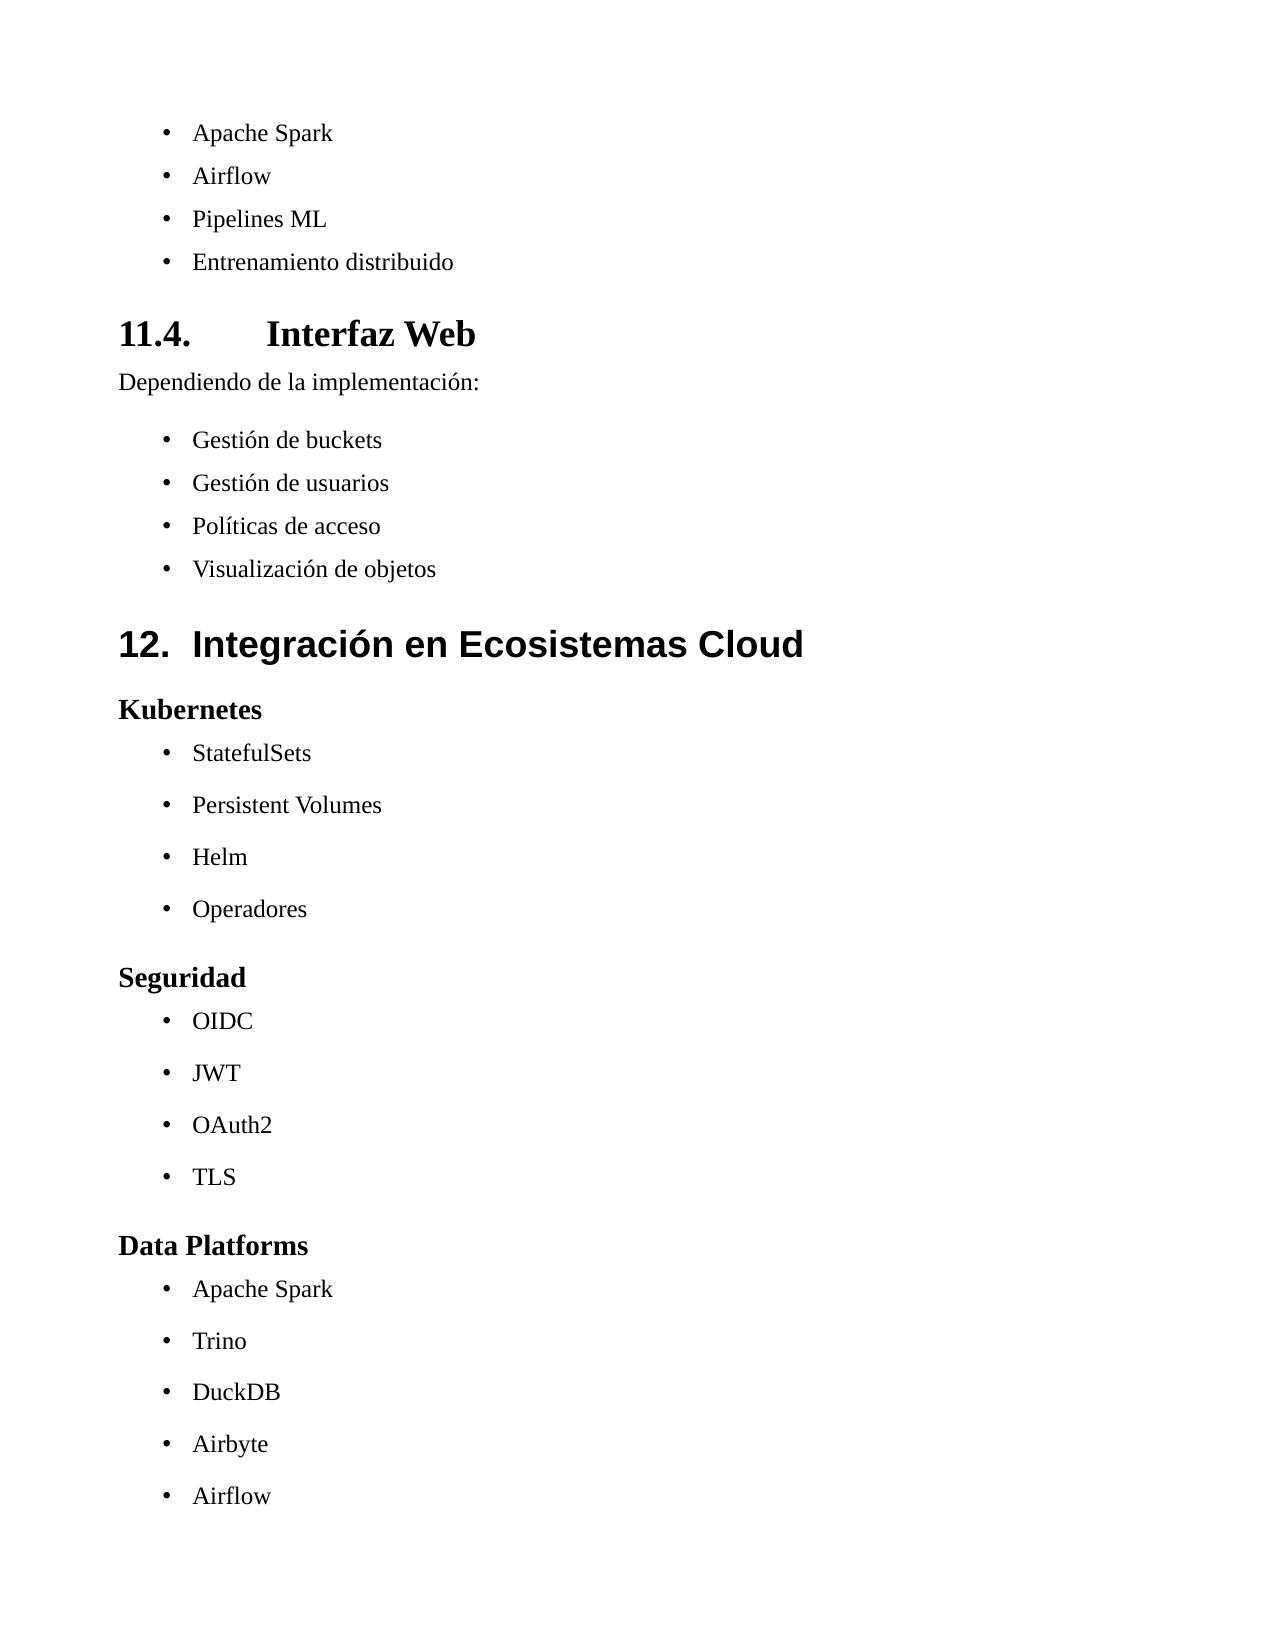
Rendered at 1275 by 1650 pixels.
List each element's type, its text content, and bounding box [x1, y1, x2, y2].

list Airbyte [162, 1429, 1157, 1458]
list JWT [162, 1058, 1157, 1087]
list Operadores [162, 894, 1157, 923]
list Visualización de objetos [162, 554, 1157, 583]
list StatefulSets [162, 738, 1157, 767]
subtitle Data Platforms [118, 1228, 1157, 1261]
list Airflow [162, 1481, 1157, 1510]
subtitle Integración en Ecosistemas Cloud [118, 622, 1157, 665]
list DuckDB [162, 1377, 1157, 1406]
list Apache Spark [162, 1274, 1157, 1303]
list Apache Spark [162, 118, 1157, 147]
list Políticas de acceso [162, 511, 1157, 540]
list Persistent Volumes [162, 790, 1157, 819]
list Entrenamiento distribuido [162, 247, 1157, 276]
subtitle Seguridad [118, 960, 1157, 994]
list Pipelines ML [162, 204, 1157, 233]
list Airflow [162, 161, 1157, 190]
list Trino [162, 1326, 1157, 1354]
list OIDC [162, 1006, 1157, 1035]
list Gestión de usuarios [162, 468, 1157, 497]
list OAuth2 [162, 1110, 1157, 1138]
list Gestión de buckets [162, 425, 1157, 453]
subtitle Interfaz Web [118, 311, 1157, 354]
text Dependiendo de la implementación: [118, 367, 1157, 396]
list TLS [162, 1162, 1157, 1190]
subtitle Kubernetes [118, 692, 1157, 726]
list Helm [162, 842, 1157, 871]
